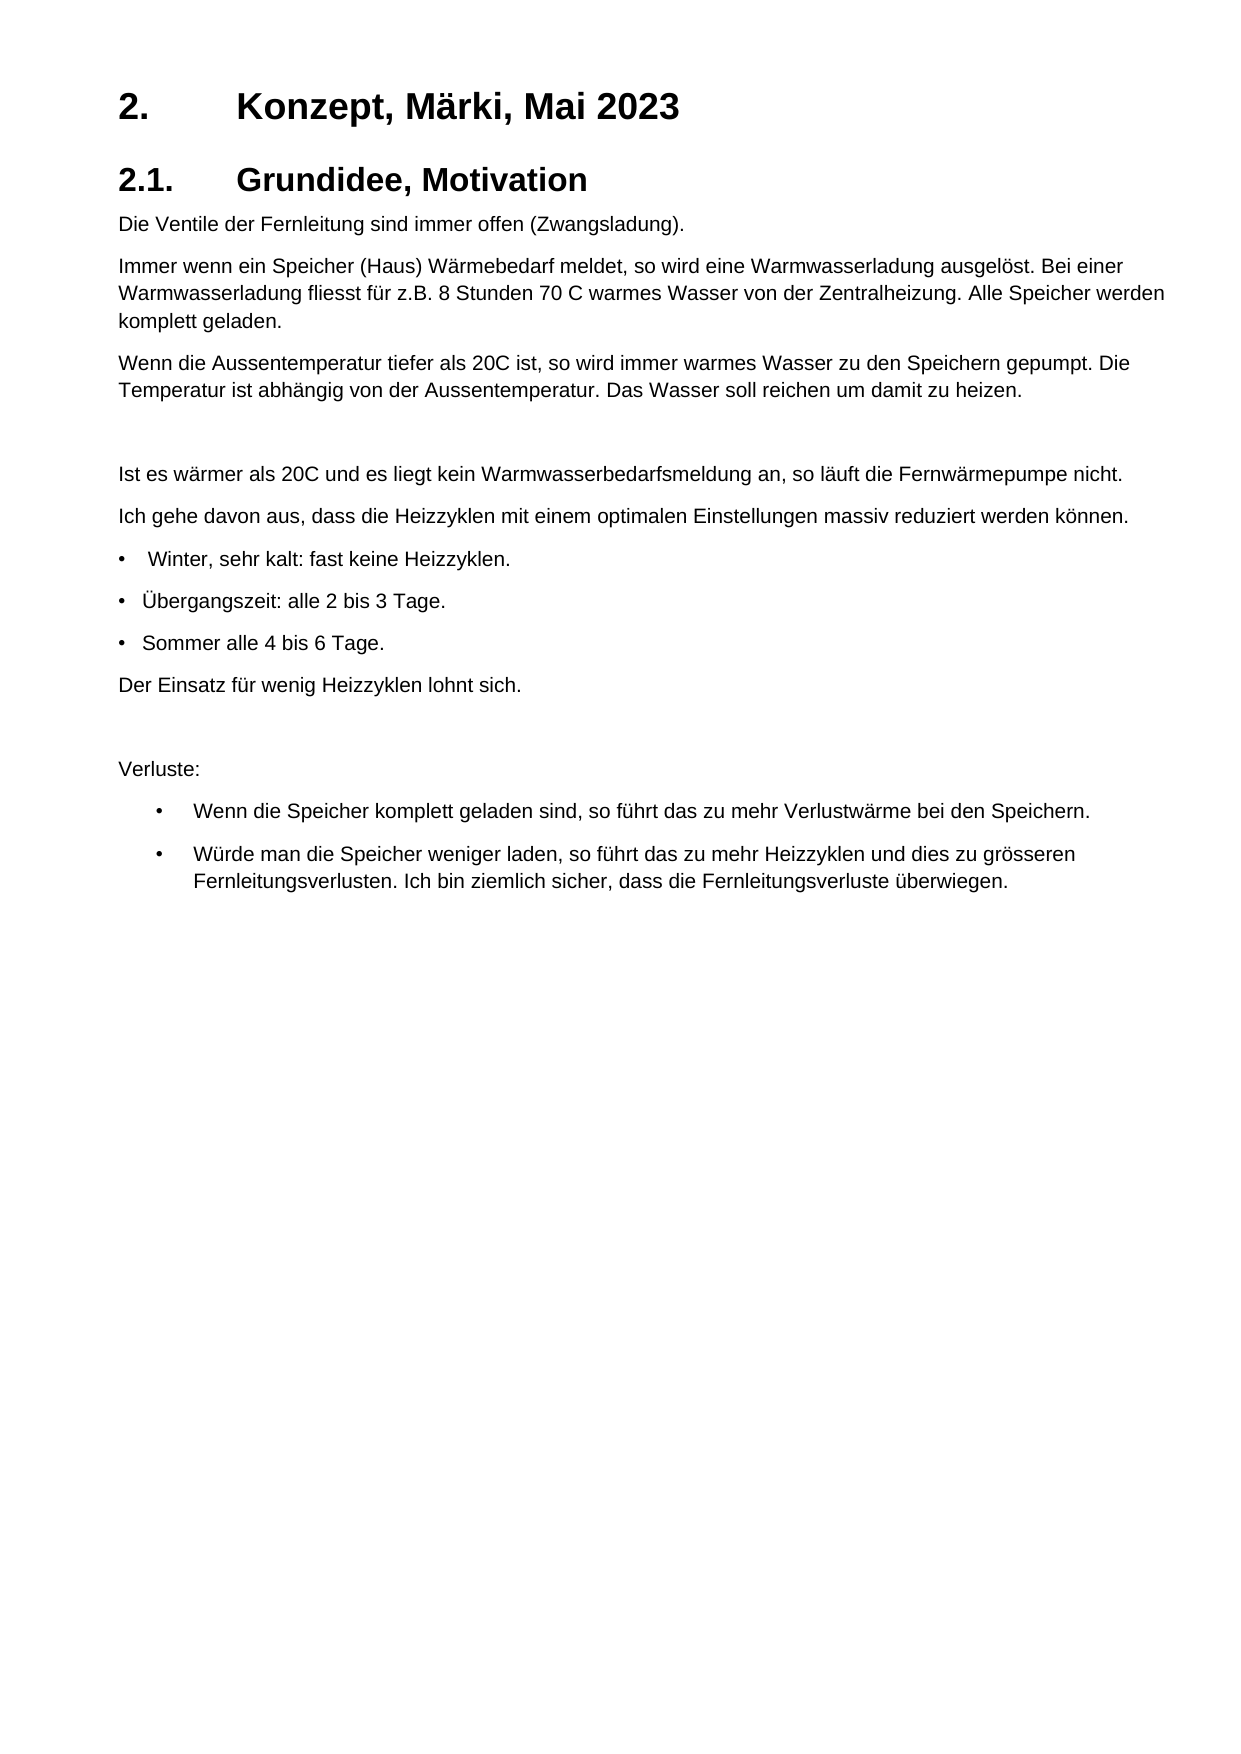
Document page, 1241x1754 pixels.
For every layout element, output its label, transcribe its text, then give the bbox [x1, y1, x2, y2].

list Würde man die Speicher weniger laden, so führt das zu mehr Heizzyklen und dies zu grösseren Fernleitungsverlusten. Ich bin ziemlich sicher, dass die Fernleitungsverluste überwiegen. [156, 841, 1181, 893]
text Ich gehe davon aus, dass die Heizzyklen mit einem optimalen Einstellungen massiv reduziert werden können. [118, 504, 1181, 528]
text Immer wenn ein Speicher (Haus) Wärmebedarf meldet, so wird eine Warmwasserladung ausgelöst. Bei einer Warmwasserladung fliesst für z.B. 8 Stunden 70 C warmes Wasser von der Zentralheizung. Alle Speicher werden komplett geladen. [118, 253, 1181, 332]
text Verluste: [118, 757, 1181, 781]
text Die Ventile der Fernleitung sind immer offen (Zwangsladung). [118, 211, 1181, 235]
text Der Einsatz für wenig Heizzyklen lohnt sich. [118, 673, 1181, 697]
list Übergangszeit: alle 2 bis 3 Tage. [118, 589, 1181, 613]
subtitle Konzept, Märki, Mai 2023 [118, 84, 1181, 127]
list Wenn die Speicher komplett geladen sind, so führt das zu mehr Verlustwärme bei den Speichern. [156, 799, 1181, 823]
list Winter, sehr kalt: fast keine Heizzyklen. [118, 546, 1181, 571]
subtitle Grundidee, Motivation [118, 161, 1181, 199]
list Sommer alle 4 bis 6 Tage. [118, 631, 1181, 655]
text Wenn die Aussentemperatur tiefer als 20C ist, so wird immer warmes Wasser zu den Speichern gepumpt. Die Temperatur ist abhängig von der Aussentemperatur. Das Wasser soll reichen um damit zu heizen. [118, 351, 1181, 402]
text Ist es wärmer als 20C und es liegt kein Warmwasserbedarfsmeldung an, so läuft die Fernwärmepumpe nicht. [118, 462, 1181, 486]
